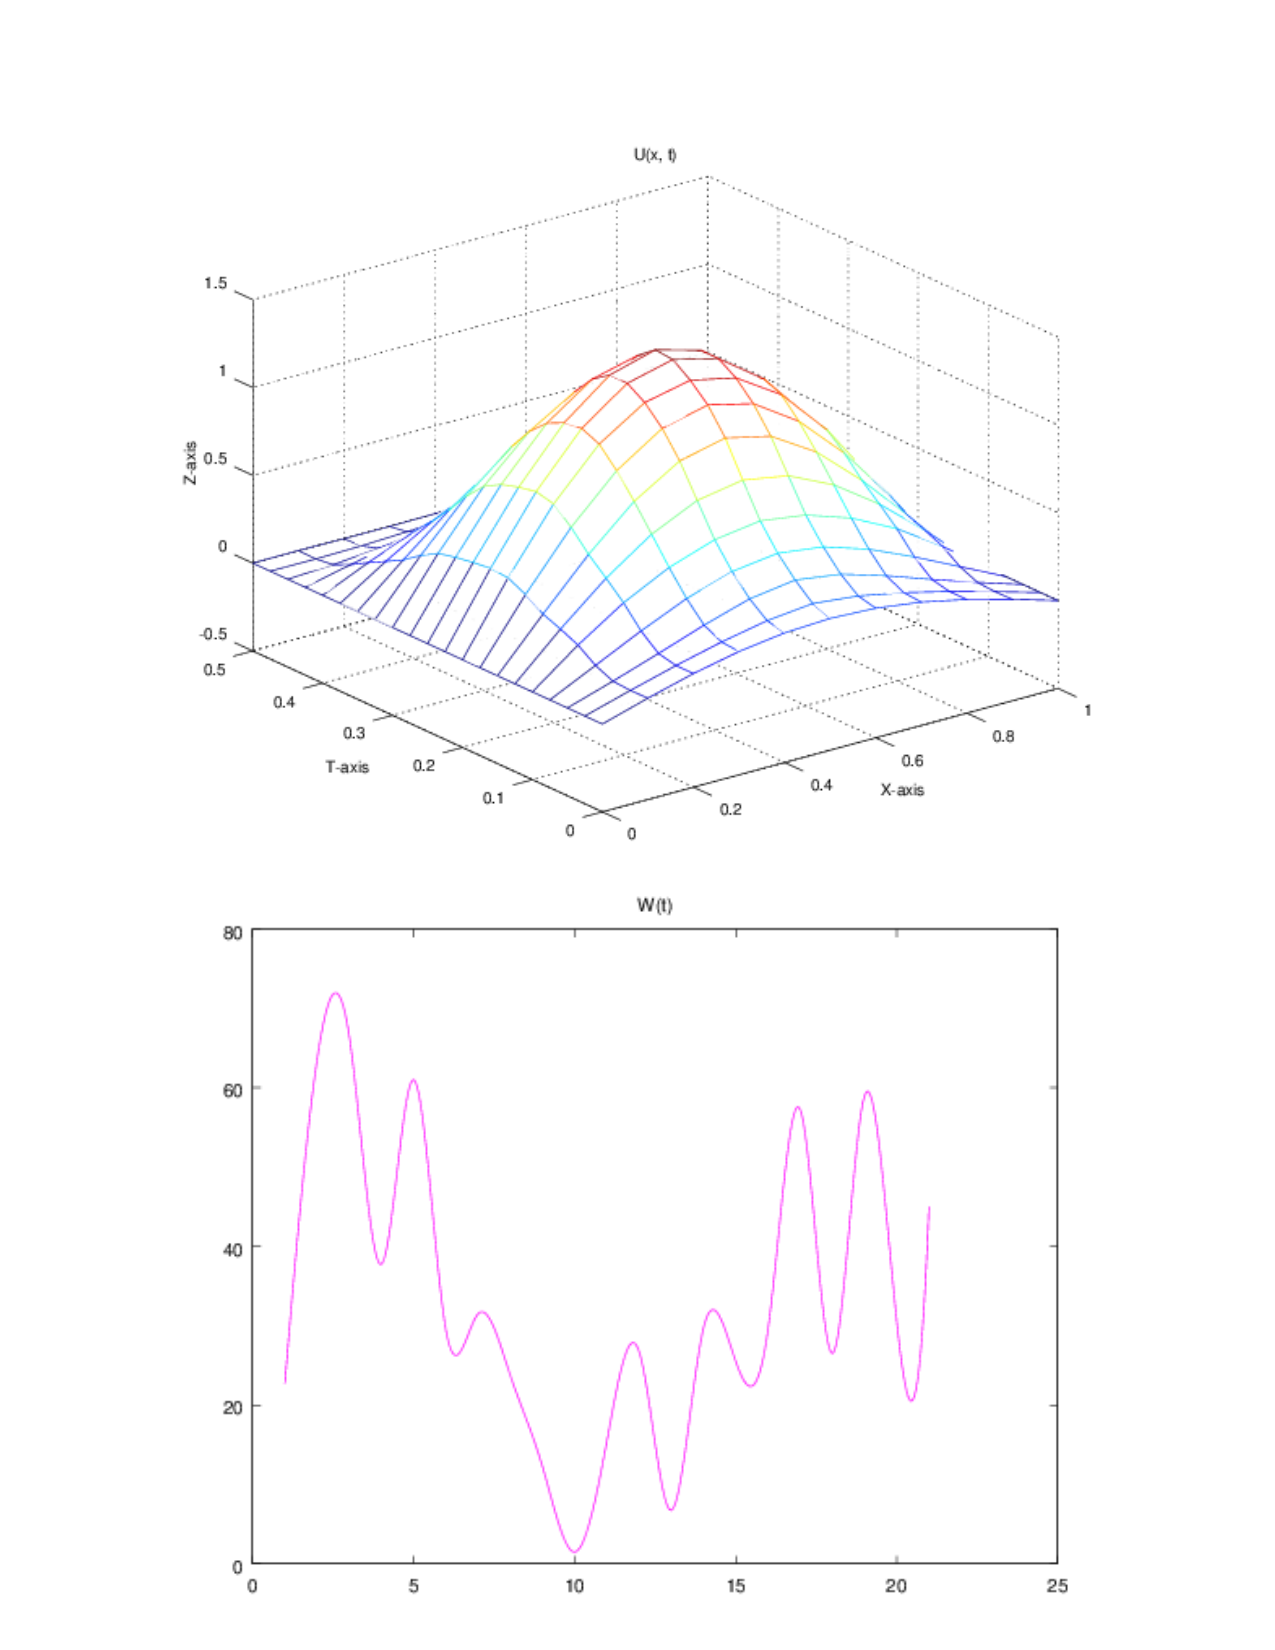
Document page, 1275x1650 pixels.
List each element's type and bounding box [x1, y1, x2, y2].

picture [118, 118, 1157, 1650]
